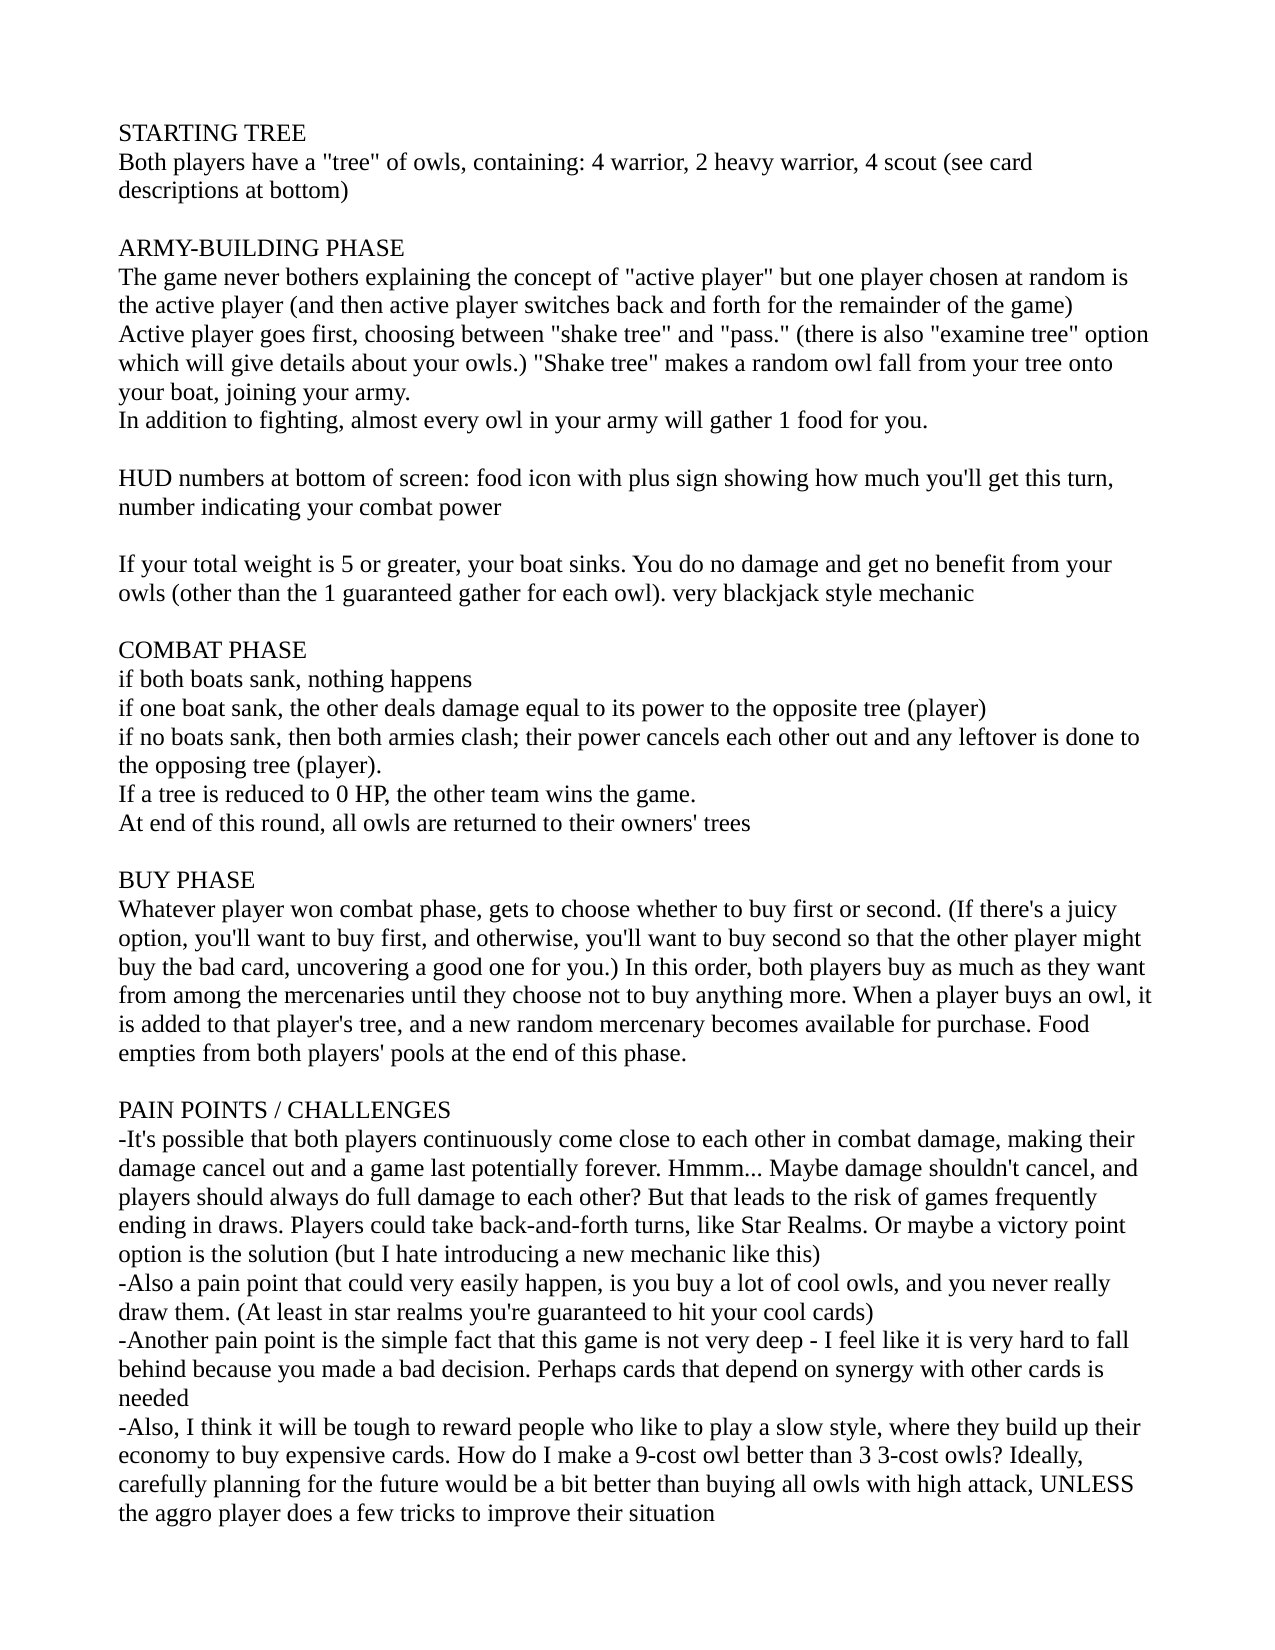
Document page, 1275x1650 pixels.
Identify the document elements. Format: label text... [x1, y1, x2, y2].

text If your total weight is 5 or greater, your boat sinks. You do no damage and get no benefit from your owls (other than the 1 guaranteed gather for each owl). very blackjack style mechanic COMBAT PHASE if both boats sank, nothing happens [118, 549, 1157, 693]
text Both players have a "tree" of owls, containing: 4 warrior, 2 heavy warrior, 4 scout (see card descriptions at bottom) [118, 147, 1157, 204]
text -Also a pain point that could very easily happen, is you buy a lot of cool owls, and you never really draw them. (At least in star realms you're guaranteed to hit your cool cards) -Another pain point is the simple fact that this game is not very deep - I feel like it is very hard to fall behind because you made a bad decision. Perhaps cards that depend on synergy with other cards is needed [118, 1268, 1157, 1412]
text -It's possible that both players continuously come close to each other in combat damage, making their damage cancel out and a game last potentially forever. Hmmm... Maybe damage shouldn't cancel, and players should always do full damage to each other? But that leads to the risk of games frequently ending in draws. Players could take back-and-forth turns, like Star Realms. Or maybe a victory point option is the solution (but I hate introducing a new mechanic like this) [118, 1124, 1157, 1268]
text STARTING TREE [118, 118, 1157, 147]
text Whatever player won combat phase, gets to choose whether to buy first or second. (If there's a juicy option, you'll want to buy first, and otherwise, you'll want to buy second so that the other player might buy the bad card, uncovering a good one for you.) In this order, both players buy as much as they want from among the mercenaries until they choose not to buy anything more. When a player buys an owl, it is added to that player's tree, and a new random mercenary becomes available for purchase. Food empties from both players' pools at the end of this phase. [118, 894, 1157, 1067]
text The game never bothers explaining the concept of "active player" but one player chosen at random is the active player (and then active player switches back and forth for the remainder of the game) [118, 262, 1157, 319]
text -Also, I think it will be tough to reward people who like to play a slow style, where they build up their economy to buy expensive cards. How do I make a 9-cost owl better than 3 3-cost owls? Ideally, carefully planning for the future would be a bit better than buying all owls with high attack, UNLESS the aggro player does a few tricks to improve their situation [118, 1412, 1157, 1527]
text PAIN POINTS / CHALLENGES [118, 1067, 1157, 1124]
text Active player goes first, choosing between "shake tree" and "pass." (there is also "examine tree" option which will give details about your owls.) "Shake tree" makes a random owl fall from your tree onto your boat, joining your army. [118, 319, 1157, 406]
text HUD numbers at bottom of screen: food icon with plus sign showing how much you'll get this turn, number indicating your combat power [118, 463, 1157, 521]
text In addition to fighting, almost every owl in your army will gather 1 food for you. [118, 406, 1157, 434]
text if one boat sank, the other deals damage equal to its power to the opposite tree (player) [118, 693, 1157, 722]
text ARMY-BUILDING PHASE [118, 204, 1157, 262]
text if no boats sank, then both armies clash; their power cancels each other out and any leftover is done to the opposing tree (player). If a tree is reduced to 0 HP, the other team wins the game. At end of this round, all owls are returned to their owners' trees BUY PHASE [118, 722, 1157, 894]
